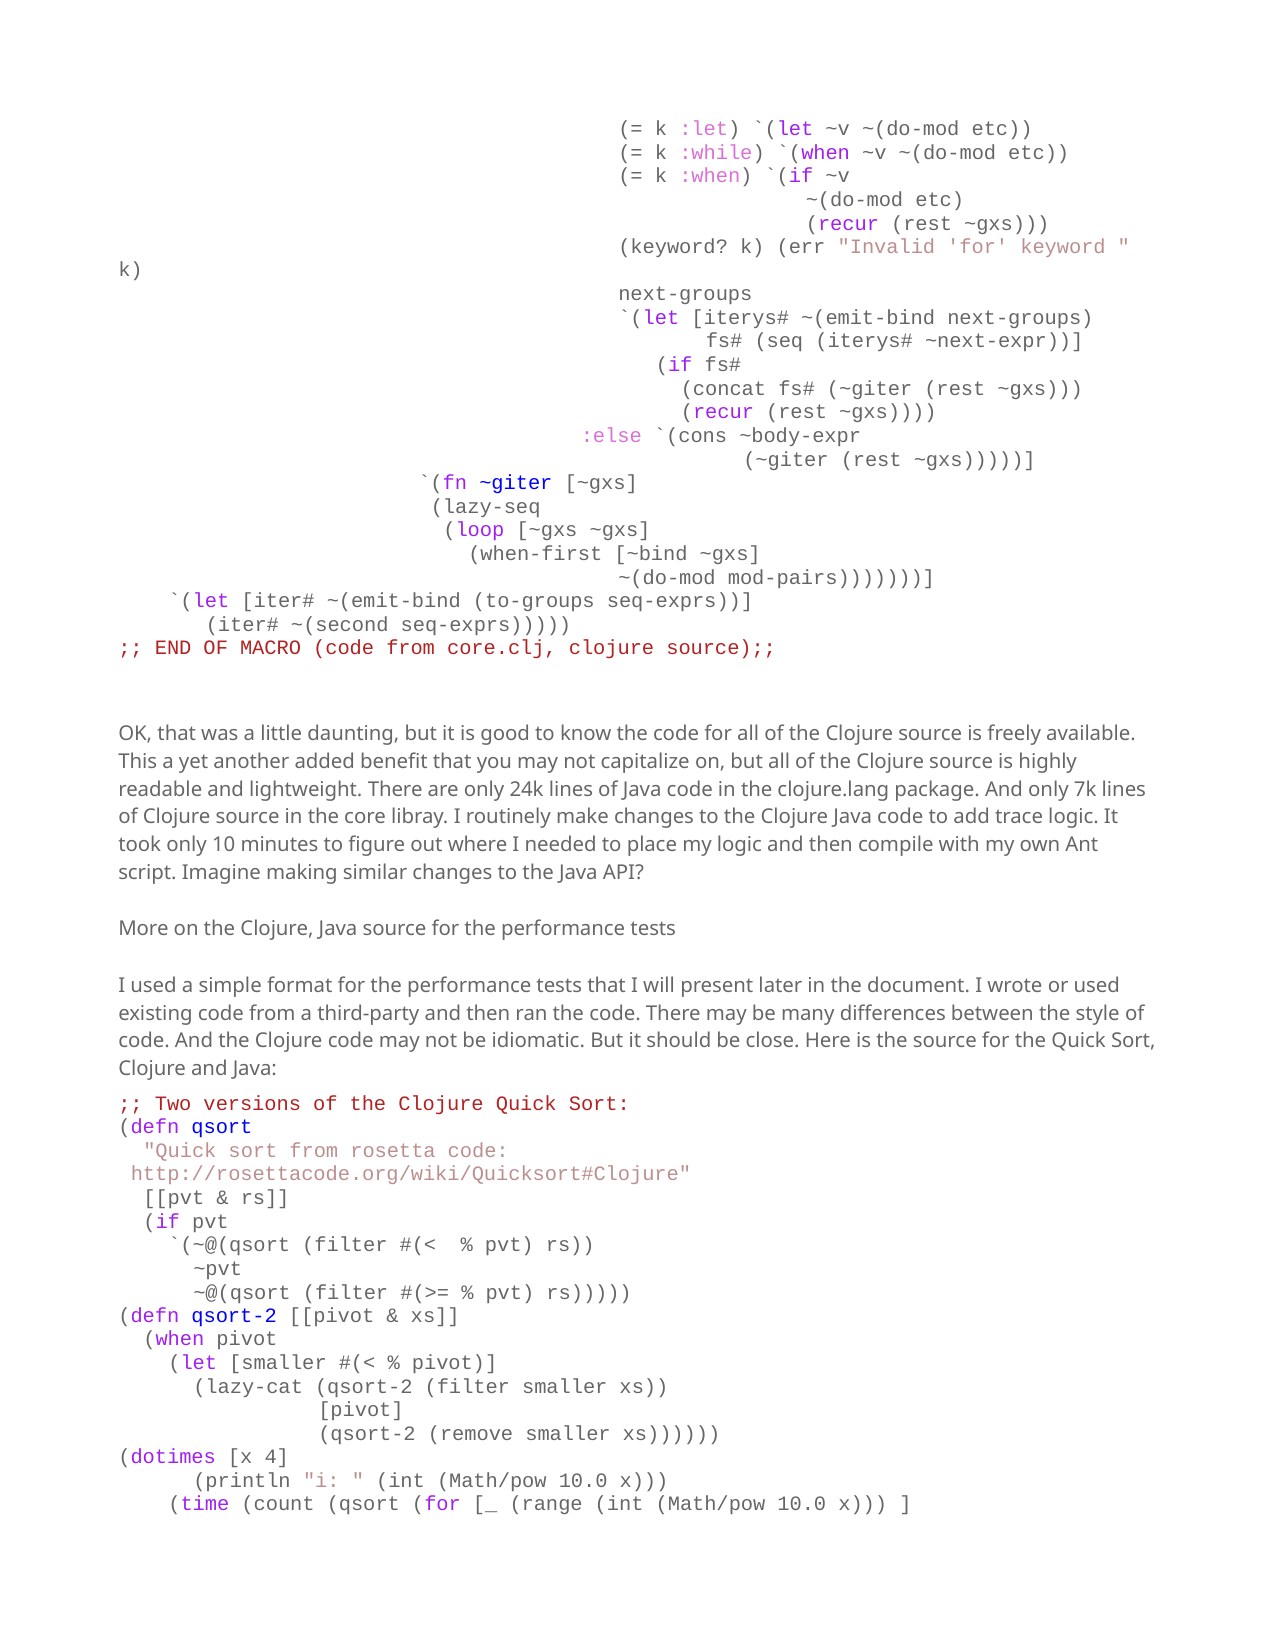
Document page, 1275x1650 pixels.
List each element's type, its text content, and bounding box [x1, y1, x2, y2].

text fs# (seq (iterys# ~next-expr))] [118, 330, 1157, 354]
text `(let [iter# ~(emit-bind (to-groups seq-exprs))] [118, 590, 1157, 614]
text (defn qsort [118, 1117, 1157, 1140]
text next-groups [118, 283, 1157, 307]
text (dotimes [x 4] [118, 1447, 1157, 1469]
text (= k :while) `(when ~v ~(do-mod etc)) [118, 142, 1157, 165]
text (keyword? k) (err "Invalid 'for' keyword " k) [118, 236, 1157, 283]
text ~(do-mod mod-pairs)))))))] [118, 567, 1157, 590]
text (println "i: " (int (Math/pow 10.0 x))) [118, 1469, 1157, 1493]
text ~@(qsort (filter #(>= % pvt) rs))))) [118, 1282, 1157, 1305]
text OK, that was a little daunting, but it is good to know the code for all of the Clojure source is freely available. This a yet another added benefit that you may not capitalize on, but all of the Clojure source is highly readable and lightweight. There are only 24k lines of Java code in the clojure.lang package. And only 7k lines of Clojure source in the core libray. I routinely make changes to the Clojure Java code to add trace logic. It took only 10 minutes to figure out where I needed to place my logic and then compile with my own Ant script. Imagine making similar changes to the Java API? More on the Clojure, Java source for the performance tests I used a simple format for the performance tests that I will present later in the document. I wrote or used existing code from a third-party and then ran the code. There may be many differences between the style of code. And the Clojure code may not be idiomatic. But it should be close. Here is the source for the Quick Sort, Clojure and Java: [118, 690, 1157, 1081]
text (lazy-seq [118, 496, 1157, 519]
text (lazy-cat (qsort-2 (filter smaller xs)) [118, 1376, 1157, 1399]
text (recur (rest ~gxs))) [118, 213, 1157, 236]
text (concat fs# (~giter (rest ~gxs))) [118, 378, 1157, 401]
text (iter# ~(second seq-exprs))))) [118, 614, 1157, 638]
text (qsort-2 (remove smaller xs)))))) [118, 1423, 1157, 1447]
text ;; END OF MACRO (code from core.clj, clojure source);; [118, 638, 1157, 661]
text (when-first [~bind ~gxs] [118, 543, 1157, 567]
text (defn qsort-2 [[pivot & xs]] [118, 1305, 1157, 1328]
text `(~@(qsort (filter #(< % pvt) rs)) [118, 1234, 1157, 1258]
text (= k :let) `(let ~v ~(do-mod etc)) [118, 118, 1157, 142]
text (recur (rest ~gxs)))) [118, 401, 1157, 425]
text ~(do-mod etc) [118, 189, 1157, 213]
text http://rosettacode.org/wiki/Quicksort#Clojure" [118, 1163, 1157, 1187]
text (time (count (qsort (for [_ (range (int (Math/pow 10.0 x))) ] [118, 1493, 1157, 1517]
text (= k :when) `(if ~v [118, 165, 1157, 189]
text `(fn ~giter [~gxs] [118, 472, 1157, 496]
text ~pvt [118, 1258, 1157, 1282]
text (~giter (rest ~gxs)))))] [118, 448, 1157, 472]
text :else `(cons ~body-expr [118, 425, 1157, 448]
text (loop [~gxs ~gxs] [118, 519, 1157, 543]
text ;; Two versions of the Clojure Quick Sort: [118, 1094, 1157, 1117]
text `(let [iterys# ~(emit-bind next-groups) [118, 307, 1157, 330]
text (let [smaller #(< % pivot)] [118, 1352, 1157, 1376]
text [pivot] [118, 1399, 1157, 1423]
text (when pivot [118, 1328, 1157, 1352]
text (if fs# [118, 354, 1157, 378]
text (if pvt [118, 1211, 1157, 1234]
text "Quick sort from rosetta code: [118, 1140, 1157, 1163]
text [[pvt & rs]] [118, 1187, 1157, 1211]
